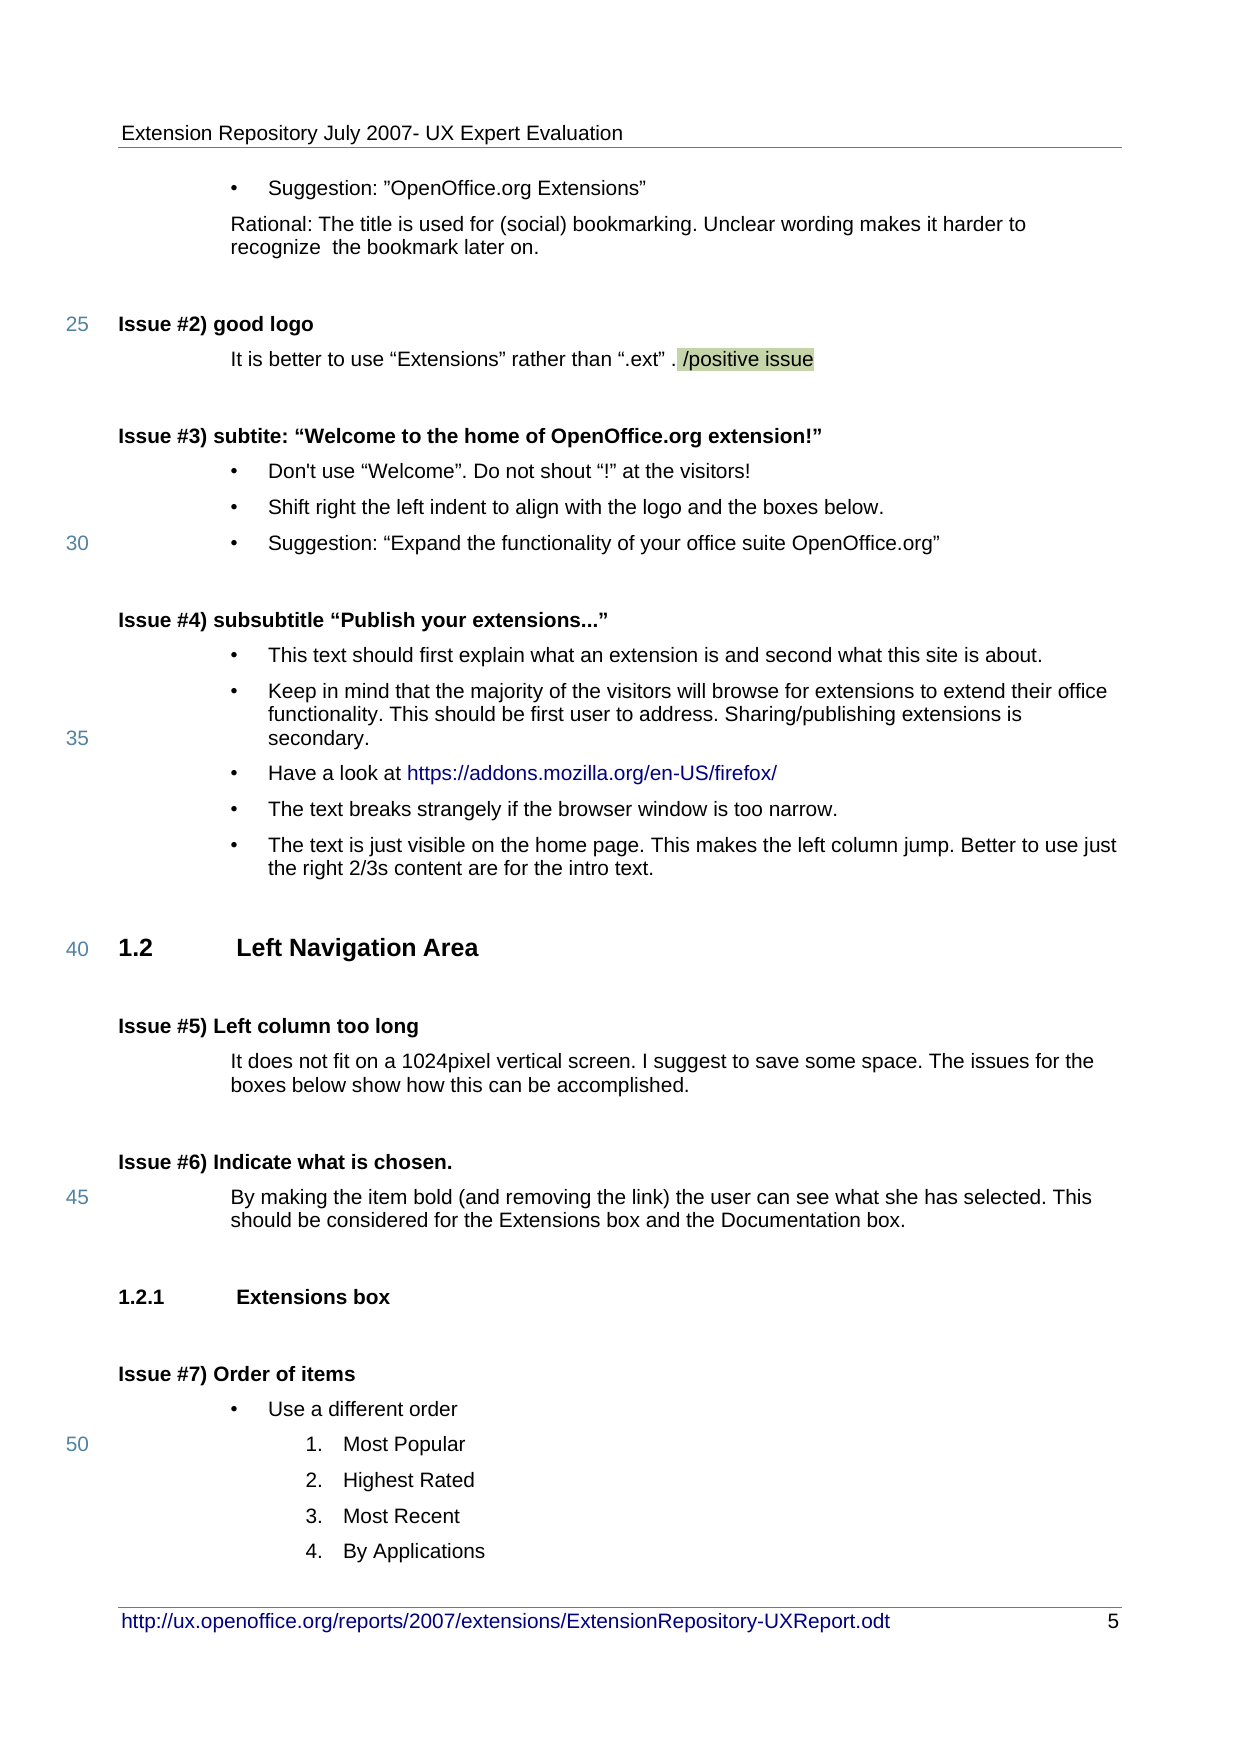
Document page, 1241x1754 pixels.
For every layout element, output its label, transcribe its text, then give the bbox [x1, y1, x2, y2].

list Left column too long [118, 1015, 1122, 1038]
list Highest Rated [305, 1469, 1122, 1492]
list Most Recent [305, 1504, 1122, 1528]
text It is better to use “Extensions” rather than “.ext” . /positive issue [230, 348, 1122, 371]
list Use a different order [230, 1397, 1122, 1420]
list good logo [118, 313, 1122, 336]
text By making the item bold (and removing the link) the user can see what she has selected. This should be considered for the Extensions box and the Documentation box. [230, 1185, 1122, 1232]
list Indicate what is chosen. [118, 1150, 1122, 1174]
list The text breaks strangely if the browser window is too narrow. [230, 798, 1122, 821]
list Suggestion: ”OpenOffice.org Extensions” [230, 177, 1122, 200]
list Suggestion: “Expand the functionality of your office suite OpenOffice.org” [230, 532, 1122, 555]
text Rational: The title is used for (social) bookmarking. Unclear wording makes it harder to recognize the bookmark later on. [230, 213, 1122, 259]
list Have a look at https://addons.mozilla.org/en-US/firefox/ [230, 762, 1122, 785]
list Keep in mind that the majority of the visitors will browse for extensions to extend their office functionality. This should be first user to address. Sharing/publishing extensions is secondary. [230, 680, 1122, 749]
subtitle Left Navigation Area [118, 934, 1122, 962]
list By Applications [305, 1540, 1122, 1563]
list Don't use “Welcome”. Do not shout “!” at the visitors! [230, 460, 1122, 483]
list Order of items [118, 1362, 1122, 1385]
text It does not fit on a 1024pixel vertical screen. I suggest to save some space. The issues for the boxes below show how this can be accomplished. [230, 1050, 1122, 1097]
list This text should first explain what an extension is and second what this site is about. [230, 644, 1122, 667]
list Shift right the left indent to align with the logo and the boxes below. [230, 496, 1122, 519]
subtitle Extensions box [118, 1286, 1122, 1309]
list subtite: “Welcome to the home of OpenOffice.org extension!” [118, 425, 1122, 448]
list subsubtitle “Publish your extensions...” [118, 609, 1122, 632]
list The text is just visible on the home page. This makes the left column jump. Better to use just the right 2/3s content are for the intro text. [230, 834, 1122, 880]
list Most Popular [305, 1433, 1122, 1456]
